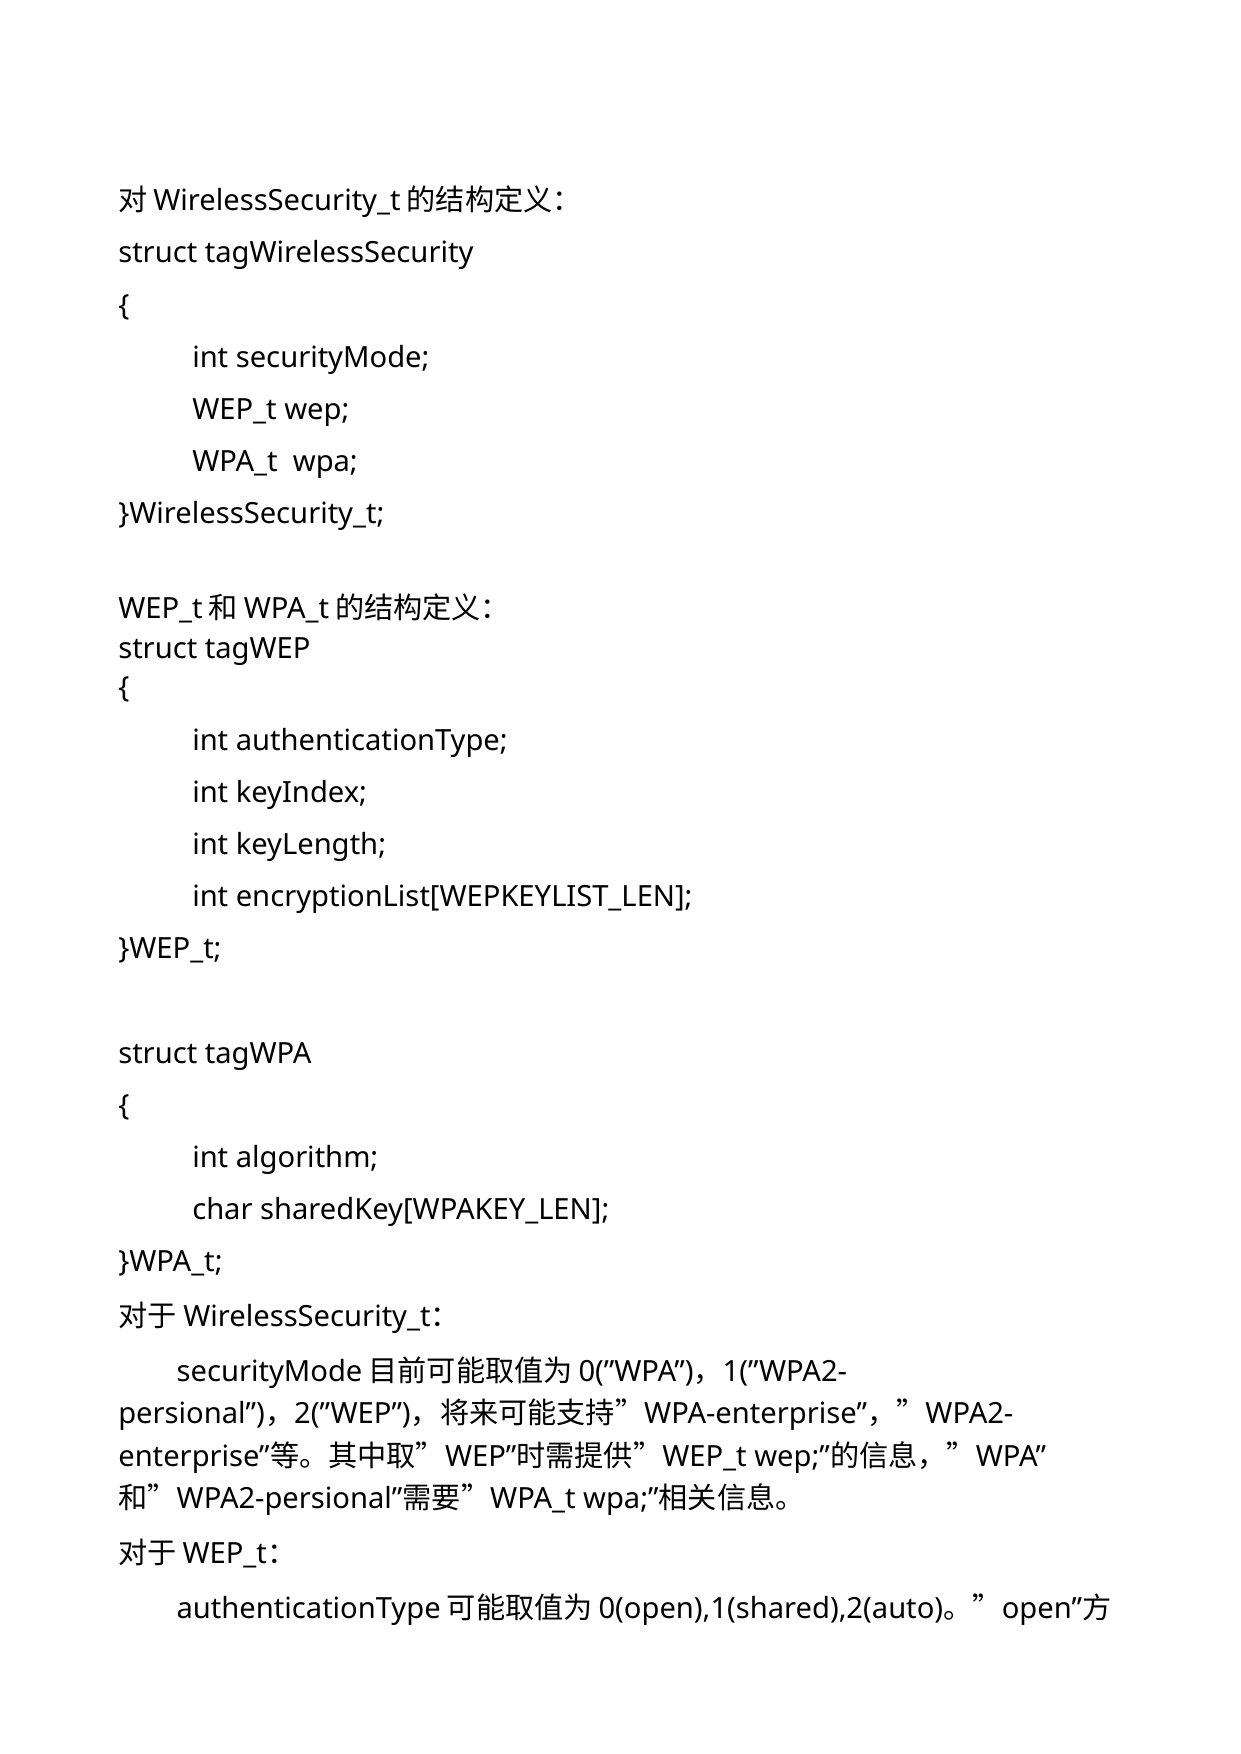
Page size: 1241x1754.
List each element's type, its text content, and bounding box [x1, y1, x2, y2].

text char sharedKey[WPAKEY_LEN]; [118, 1188, 1122, 1228]
text WPA_t wpa; [118, 440, 1122, 480]
text int encryptionList[WEPKEYLIST_LEN]; [118, 875, 1122, 915]
text struct tagWPA [118, 1032, 1122, 1072]
text int authenticationType; [118, 719, 1122, 758]
text struct tagWEP [118, 627, 1122, 667]
text int securityMode; [118, 336, 1122, 376]
text }WirelessSecurity_t; [118, 493, 1122, 532]
text { [118, 284, 1122, 323]
text int keyIndex; [118, 771, 1122, 811]
text securityMode目前可能取值为0(”WPA”)，1(”WPA2-persional”)，2(”WEP”)，将来可能支持”WPA-enterprise”，”WPA2-enterprise”等。其中取”WEP”时需提供”WEP_t wep;”的信息，”WPA”和”WPA2-persional”需要”WPA_t wpa;”相关信息。 [118, 1348, 1122, 1517]
text }WEP_t; [118, 927, 1122, 967]
text struct tagWirelessSecurity [118, 232, 1122, 271]
text int algorithm; [118, 1136, 1122, 1176]
text authenticationType可能取值为0(open),1(shared),2(auto)。”open”方 [118, 1585, 1122, 1627]
text WEP_t wep; [118, 388, 1122, 428]
text int keyLength; [118, 823, 1122, 863]
text { [118, 667, 1122, 706]
text 对WirelessSecurity_t的结构定义： [118, 177, 1122, 219]
text 对于WEP_t： [118, 1530, 1122, 1572]
text WEP_t和WPA_t的结构定义： [118, 584, 1122, 627]
text 对于 WirelessSecurity_t： [118, 1293, 1122, 1335]
text }WPA_t; [118, 1241, 1122, 1280]
text { [118, 1084, 1122, 1124]
